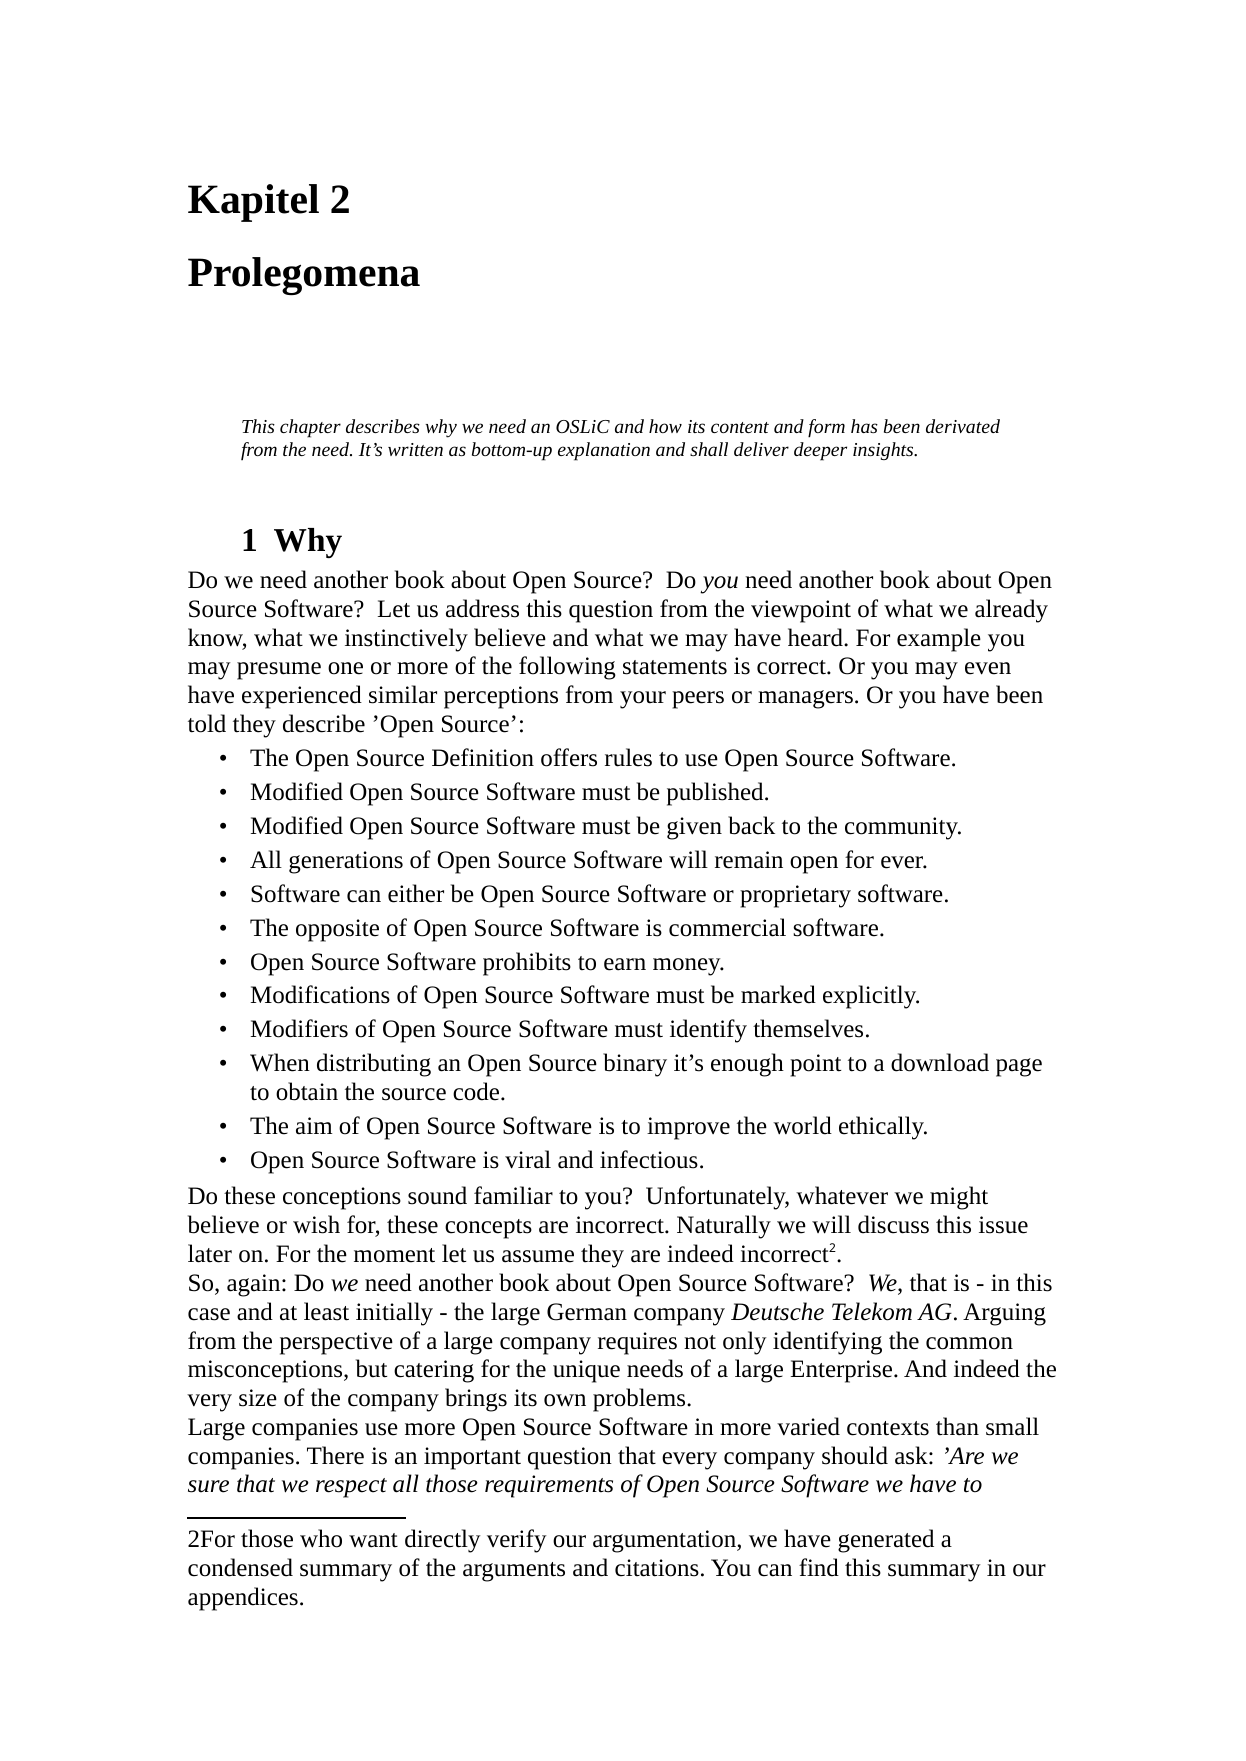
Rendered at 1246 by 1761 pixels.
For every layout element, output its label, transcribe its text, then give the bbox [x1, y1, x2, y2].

text • Open Source Software is viral and infectious. [219, 1145, 1058, 1174]
text • Modified Open Source Software must be published. [219, 777, 1058, 806]
text • Modifiers of Open Source Software must identify themselves. [219, 1014, 1058, 1043]
text This chapter describes why we need an OSLiC and how its content and form has been derivated from the need. It’s written as bottom-up explanation and shall deliver deeper insights. [241, 415, 1005, 461]
text • The Open Source Definition offers rules to use Open Source Software. [219, 743, 1058, 772]
text Prolegomena [187, 248, 1058, 296]
text • Modified Open Source Software must be given back to the community. [219, 811, 1058, 839]
text • When distributing an Open Source binary it’s enough point to a download page to obtain the source code. [219, 1048, 1058, 1106]
text For those who want directly verify our argumentation, we have generated a condensed summary of the arguments and citations. You can find this summary in our appendices. [187, 1524, 1058, 1610]
text • All generations of Open Source Software will remain open for ever. [219, 845, 1058, 873]
text • The aim of Open Source Software is to improve the world ethically. [219, 1111, 1058, 1140]
text Large companies use more Open Source Software in more varied contexts than small companies. There is an important question that every company should ask: ’Are we sure that we respect all those requirements of Open Source Software we have to [187, 1412, 1058, 1498]
text Do we need another book about Open Source? Do you need another book about Open Source Software? Let us address this question from the viewpoint of what we already know, what we instinctively believe and what we may have heard. For example you may presume one or more of the following statements is correct. Or you may even have experienced similar perceptions from your peers or managers. Or you have been told they describe ’Open Source’: [187, 565, 1058, 738]
text Do these conceptions sound familiar to you? Unfortunately, whatever we might believe or wish for, these concepts are incorrect. Naturally we will discuss this issue later on. For the moment let us assume they are indeed incorrect. [187, 1181, 1058, 1268]
subtitle 1 Why [241, 521, 1058, 559]
subtitle Kapitel 2 [187, 175, 1058, 223]
text • The opposite of Open Source Software is commercial software. [219, 913, 1058, 941]
text • Open Source Software prohibits to earn money. [219, 947, 1058, 975]
text • Modifications of Open Source Software must be marked explicitly. [219, 981, 1058, 1009]
text • Software can either be Open Source Software or proprietary software. [219, 879, 1058, 907]
text So, again: Do we need another book about Open Source Software? We, that is - in this case and at least initially - the large German company Deutsche Telekom AG. Arguing from the perspective of a large company requires not only identifying the common misconceptions, but catering for the unique needs of a large Enterprise. And indeed the very size of the company brings its own problems. [187, 1268, 1058, 1412]
